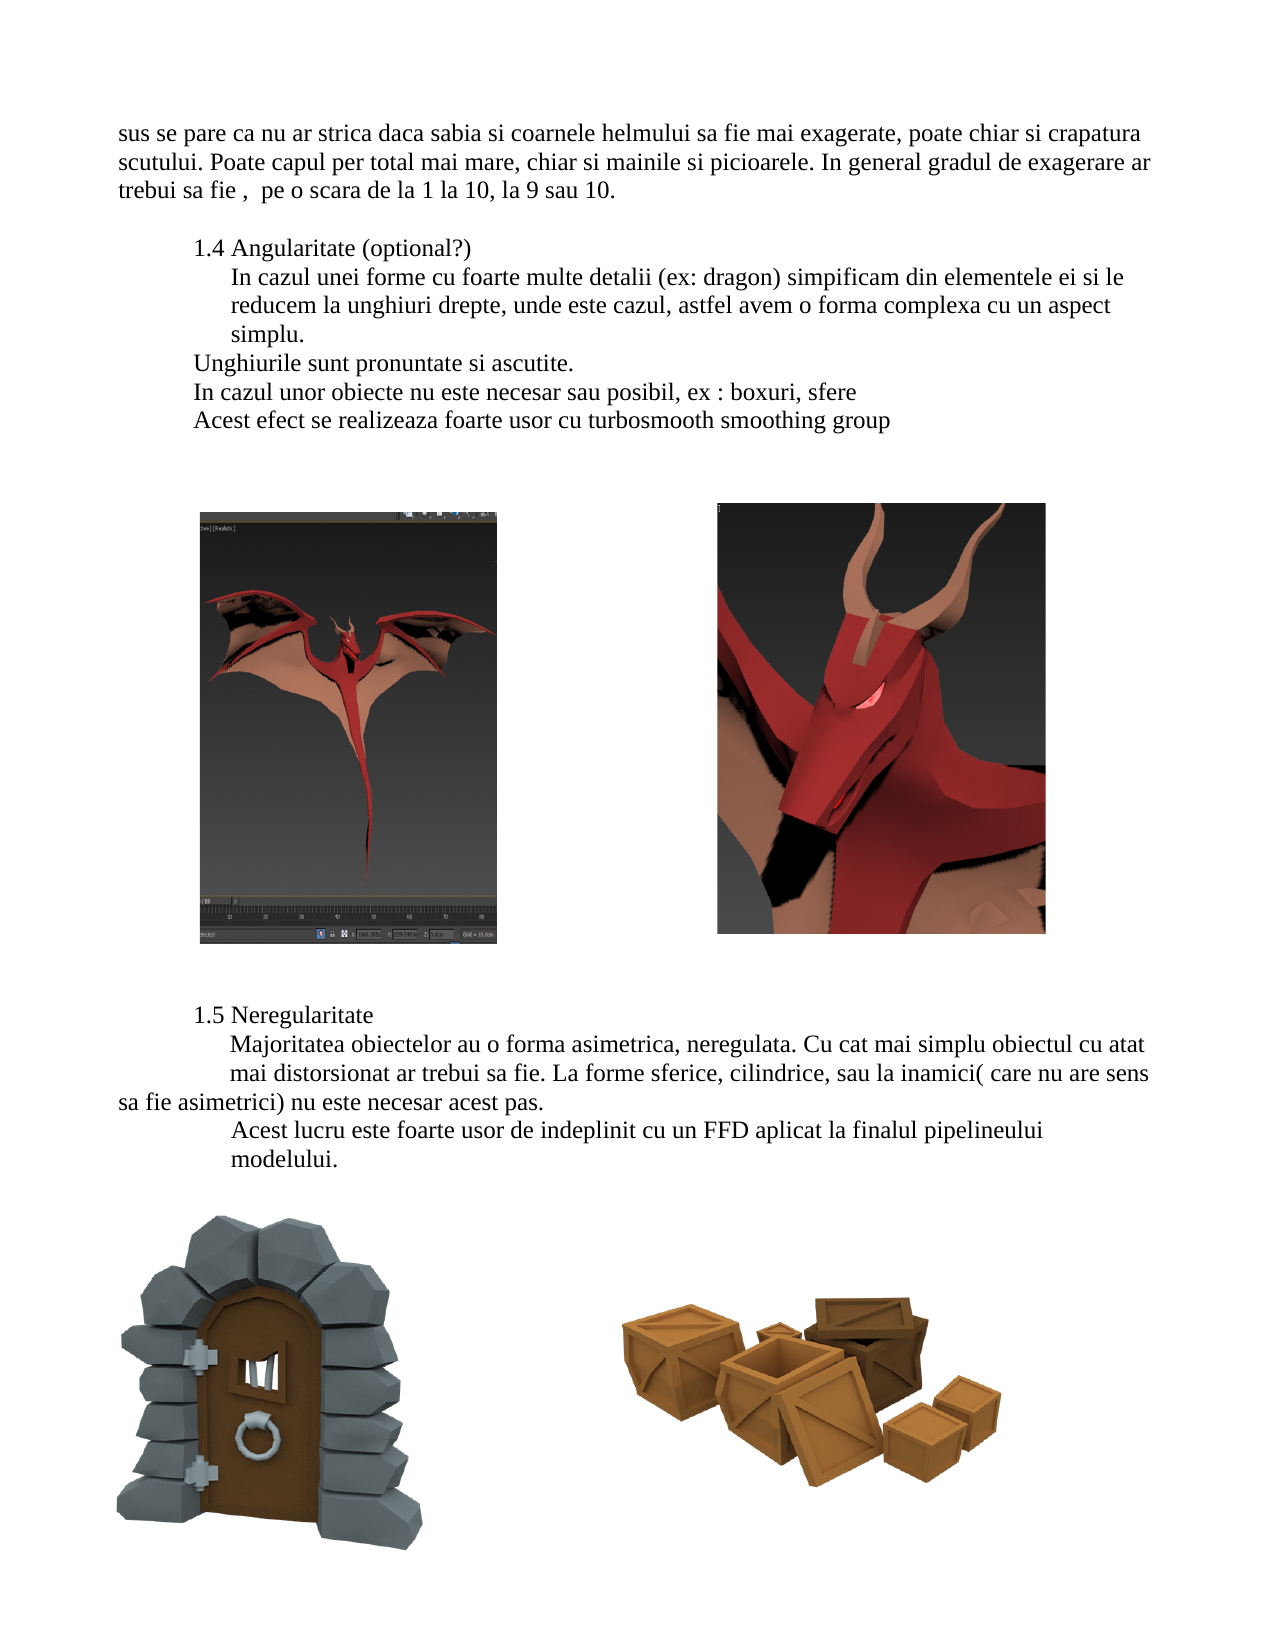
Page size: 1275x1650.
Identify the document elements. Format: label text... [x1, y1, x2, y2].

list Unghiurile sunt pronuntate si ascutite. [156, 348, 1157, 377]
text sus se pare ca nu ar strica daca sabia si coarnele helmului sa fie mai exagerate, poate chiar si crapatura scutului. Poate capul per total mai mare, chiar si mainile si picioarele. In general gradul de exagerare ar trebui sa fie , pe o scara de la 1 la 10, la 9 sau 10. [118, 118, 1157, 204]
picture [64, 1195, 468, 1581]
list Angularitate (optional?) [193, 233, 1157, 262]
list In cazul unor obiecte nu este necesar sau posibil, ex : boxuri, sfere [156, 377, 1157, 406]
picture [717, 503, 1046, 934]
list 1.5 Neregularitate [156, 1001, 1157, 1029]
list In cazul unei forme cu foarte multe detalii (ex: dragon) simpificam din elementele ei si le reducem la unghiuri drepte, unde este cazul, astfel avem o forma complexa cu un aspect simplu. [193, 262, 1157, 348]
list Acest lucru este foarte usor de indeplinit cu un FFD aplicat la finalul pipelineului modelului. [193, 1116, 1157, 1173]
picture [199, 512, 497, 944]
list Acest efect se realizeaza foarte usor cu turbosmooth smoothing group [156, 406, 1157, 434]
text Majoritatea obiectelor au o forma asimetrica, neregulata. Cu cat mai simplu obiectul cu atat mai distorsionat ar trebui sa fie. La forme sferice, cilindrice, sau la inamici( care nu are sens sa fie asimetrici) nu este necesar acest pas. [118, 1029, 1157, 1116]
picture [615, 1189, 1032, 1569]
